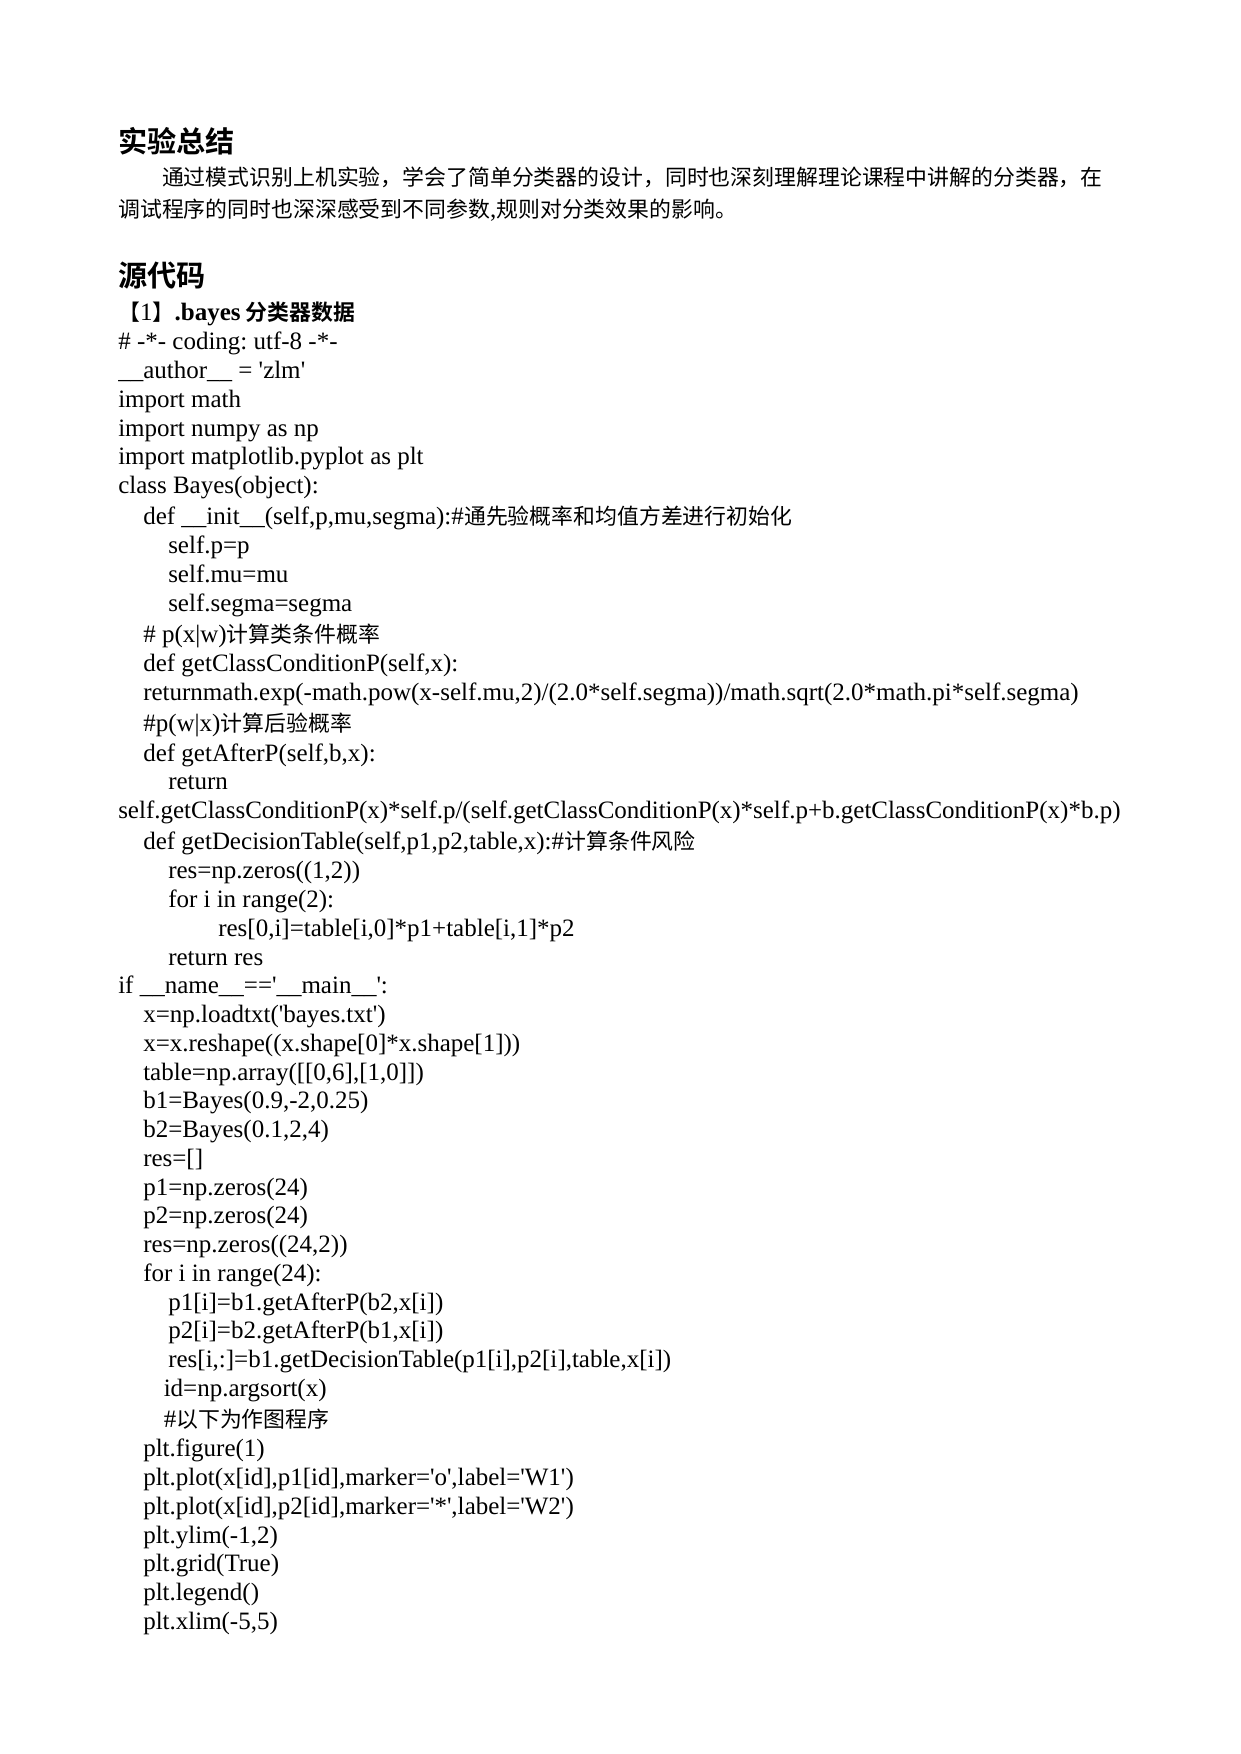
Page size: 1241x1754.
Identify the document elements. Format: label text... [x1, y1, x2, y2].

text table=np.array([[0,6],[1,0]]) [118, 1057, 1122, 1086]
text #p(w|x)计算后验概率 [118, 706, 1122, 738]
text # p(x|w)计算类条件概率 [118, 617, 1122, 648]
text b2=Bayes(0.1,2,4) [118, 1114, 1122, 1143]
text 实验总结 [118, 118, 1122, 160]
text plt.figure(1) [118, 1433, 1122, 1462]
text self.mu=mu [118, 559, 1122, 588]
text p2[i]=b2.getAfterP(b1,x[i]) [118, 1316, 1122, 1344]
text 【1】.bayes分类器数据 [118, 295, 1122, 326]
text plt.legend() [118, 1577, 1122, 1606]
text return self.getClassConditionP(x)*self.p/(self.getClassConditionP(x)*self.p+b.getClassConditionP(x)*b.p) [118, 766, 1122, 824]
text def getClassConditionP(self,x): [118, 648, 1122, 677]
text plt.ylim(-1,2) [118, 1520, 1122, 1548]
text self.segma=segma [118, 588, 1122, 617]
text id=np.argsort(x) [118, 1373, 1122, 1402]
text res=np.zeros((1,2)) [118, 856, 1122, 884]
text x=np.loadtxt('bayes.txt') [118, 999, 1122, 1028]
text return res [118, 942, 1122, 971]
text # -*- coding: utf-8 -*- [118, 326, 1122, 355]
text res=np.zeros((24,2)) [118, 1229, 1122, 1258]
text 源代码 [118, 252, 1122, 295]
text plt.plot(x[id],p1[id],marker='o',label='W1') [118, 1462, 1122, 1491]
text res=[] [118, 1143, 1122, 1172]
text p1=np.zeros(24) [118, 1172, 1122, 1201]
text self.p=p [118, 531, 1122, 559]
text class Bayes(object): [118, 470, 1122, 499]
text plt.xlim(-5,5) [118, 1606, 1122, 1635]
text b1=Bayes(0.9,-2,0.25) [118, 1086, 1122, 1114]
text res[0,i]=table[i,0]*p1+table[i,1]*p2 [118, 913, 1122, 942]
text p2=np.zeros(24) [118, 1201, 1122, 1229]
text def getDecisionTable(self,p1,p2,table,x):#计算条件风险 [118, 824, 1122, 856]
text for i in range(24): [118, 1258, 1122, 1287]
text plt.grid(True) [118, 1548, 1122, 1577]
text __author__ = 'zlm' [118, 355, 1122, 384]
text def __init__(self,p,mu,segma):#通先验概率和均值方差进行初始化 [118, 499, 1122, 531]
text x=x.reshape((x.shape[0]*x.shape[1])) [118, 1028, 1122, 1057]
text 通过模式识别上机实验，学会了简单分类器的设计，同时也深刻理解理论课程中讲解的分类器，在调试程序的同时也深深感受到不同参数,规则对分类效果的影响。 [118, 160, 1122, 224]
text def getAfterP(self,b,x): [118, 738, 1122, 766]
text plt.plot(x[id],p2[id],marker='*',label='W2') [118, 1491, 1122, 1520]
text if __name__=='__main__': [118, 971, 1122, 999]
text p1[i]=b1.getAfterP(b2,x[i]) [118, 1287, 1122, 1316]
text returnmath.exp(-math.pow(x-self.mu,2)/(2.0*self.segma))/math.sqrt(2.0*math.pi*self.segma) [118, 677, 1122, 706]
text for i in range(2): [118, 884, 1122, 913]
text import matplotlib.pyplot as plt [118, 441, 1122, 470]
text res[i,:]=b1.getDecisionTable(p1[i],p2[i],table,x[i]) [118, 1344, 1122, 1373]
text import numpy as np [118, 413, 1122, 441]
text #以下为作图程序 [118, 1402, 1122, 1433]
text import math [118, 384, 1122, 413]
